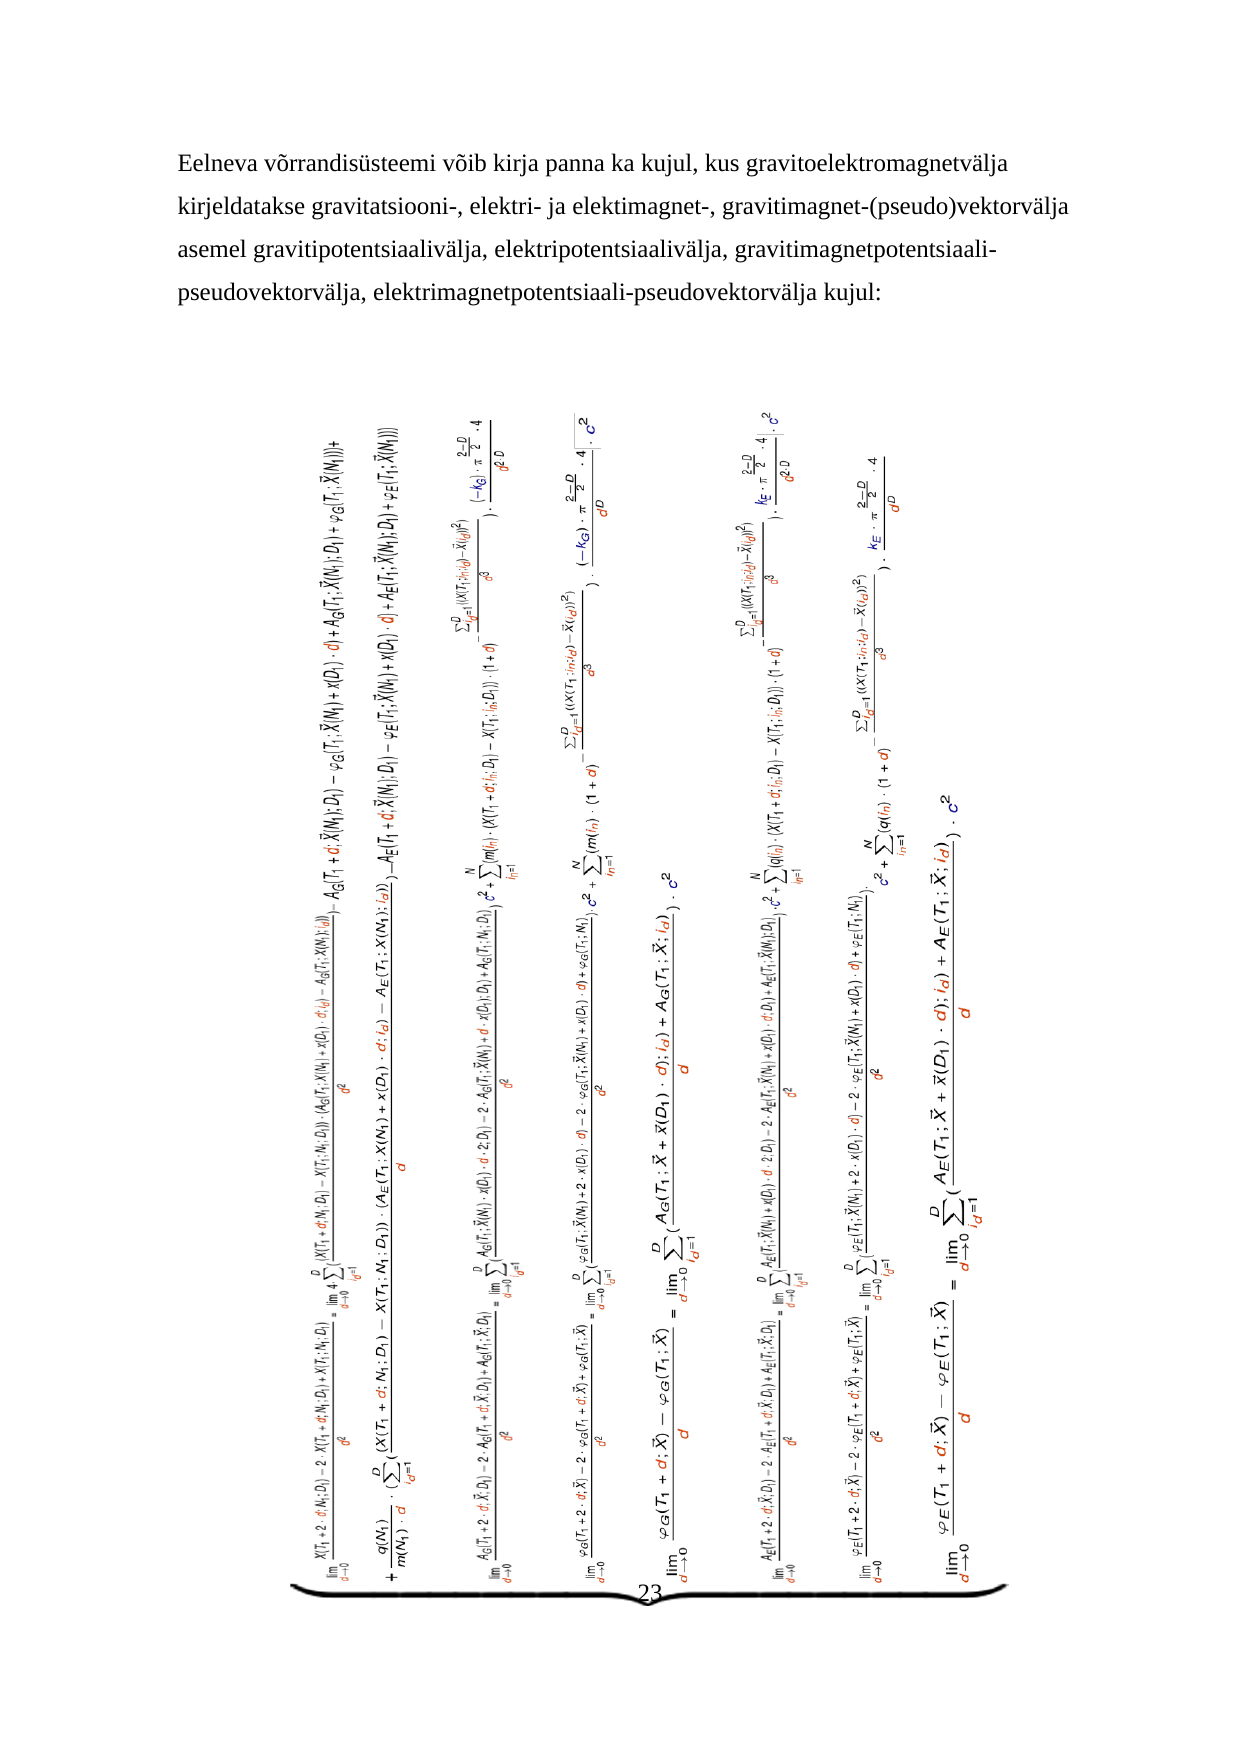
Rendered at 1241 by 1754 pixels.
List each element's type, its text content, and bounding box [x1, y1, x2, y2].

text Eelneva võrrandisüsteemi võib kirja panna ka kujul, kus gravitoelektromagnetvälja kirjeldatakse gravitatsiooni-, elektri- ja elektimagnet-, gravitimagnet-(pseudo)vektorvälja asemel gravitipotentsiaalivälja, elektripotentsiaalivälja, gravitimagnetpotentsiaali-pseudovektorvälja, elektrimagnetpotentsiaali-pseudovektorvälja kujul: [177, 148, 1122, 306]
picture [290, 409, 1009, 1606]
